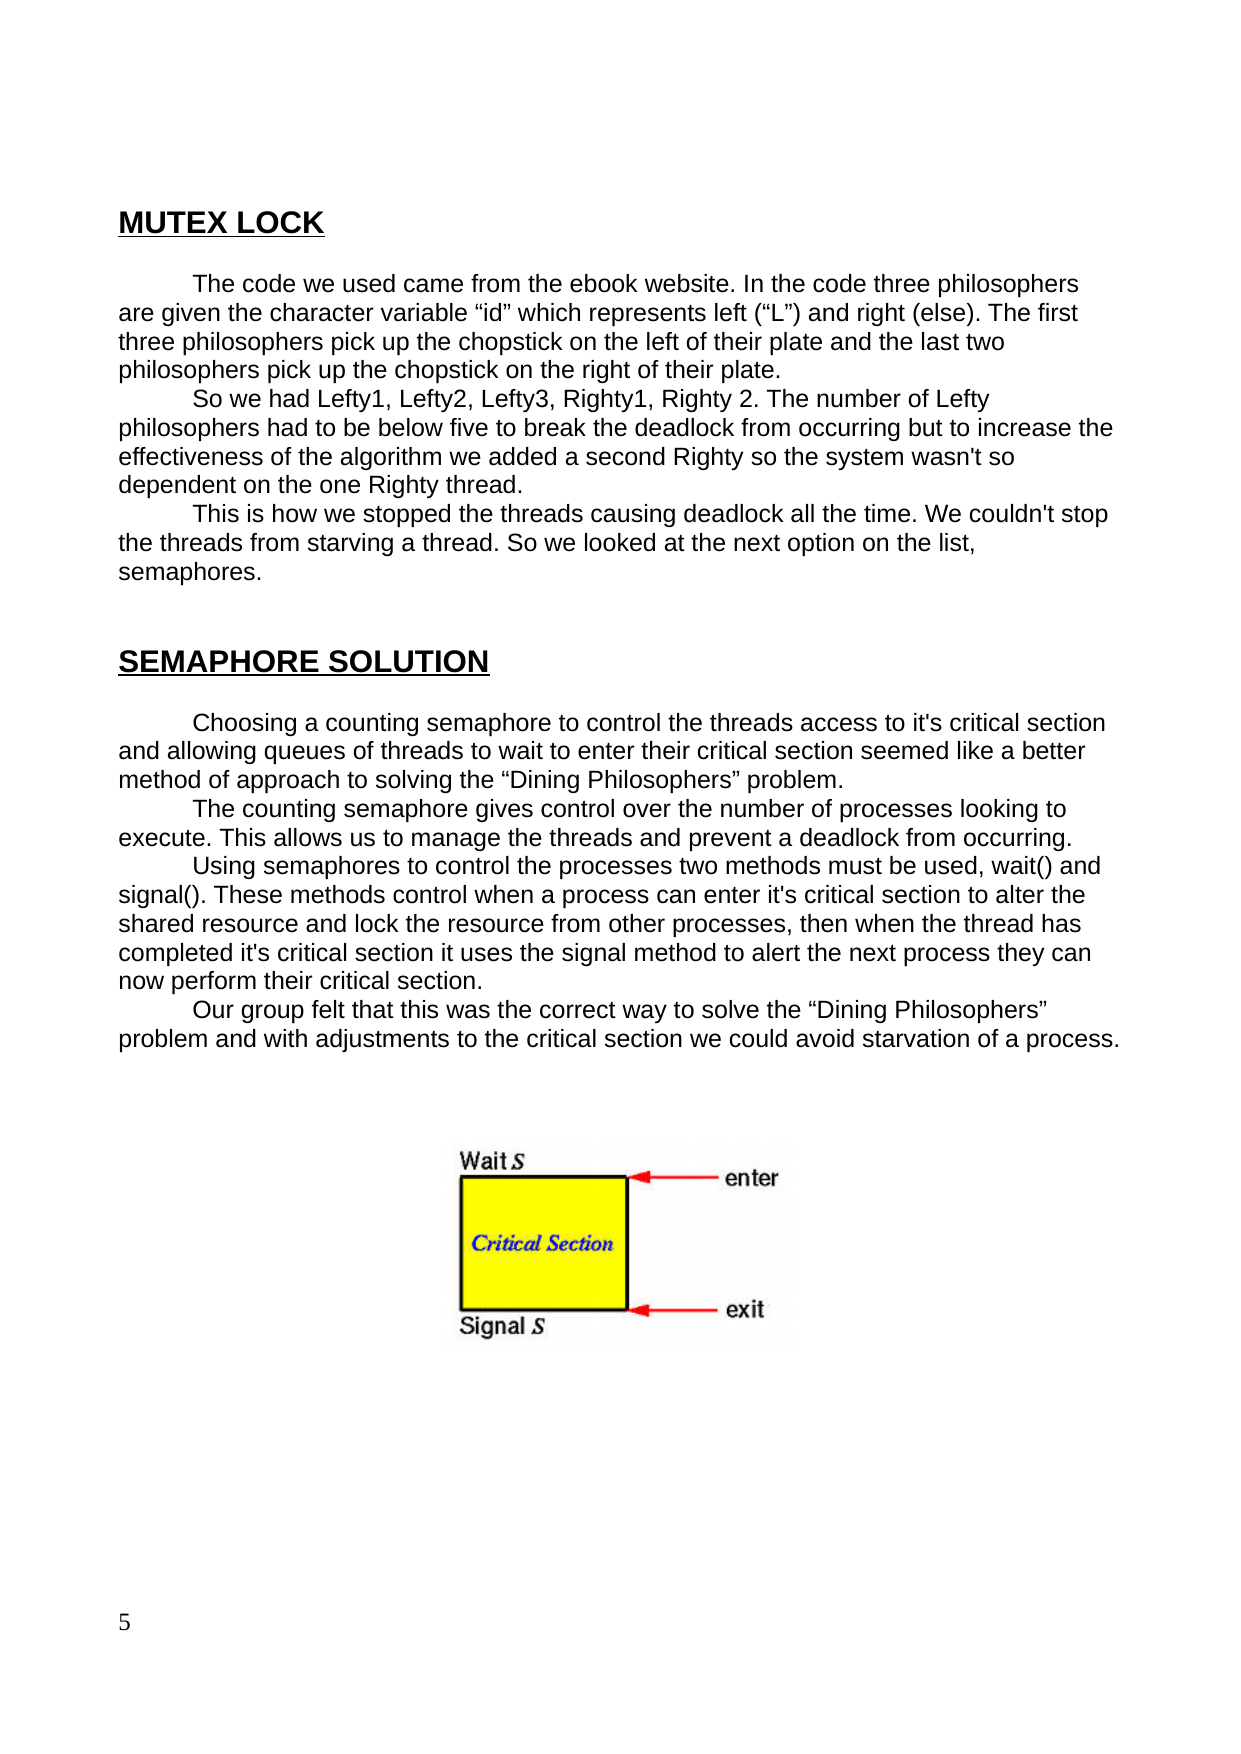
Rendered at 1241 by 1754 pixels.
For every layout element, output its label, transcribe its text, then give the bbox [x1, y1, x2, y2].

picture [443, 1138, 797, 1350]
text Choosing a counting semaphore to control the threads access to it's critical section and allowing queues of threads to wait to enter their critical section seemed like a better method of approach to solving the “Dining Philosophers” problem. [118, 707, 1122, 794]
text MUTEX LOCK [118, 204, 1122, 240]
text The counting semaphore gives control over the number of processes looking to execute. This allows us to manage the threads and prevent a deadlock from occurring. Using semaphores to control the processes two methods must be used, wait() and signal(). These methods control when a process can enter it's critical section to alter the shared resource and lock the resource from other processes, then when the thread has completed it's critical section it uses the signal method to alert the next process they can now perform their critical section. [118, 794, 1122, 995]
text SEMAPHORE SOLUTION [118, 643, 1122, 679]
text Our group felt that this was the correct way to solve the “Dining Philosophers” problem and with adjustments to the critical section we could avoid starvation of a process. [118, 995, 1122, 1052]
text So we had Lefty1, Lefty2, Lefty3, Righty1, Righty 2. The number of Lefty philosophers had to be below five to break the deadlock from occurring but to increase the effectiveness of the algorithm we added a second Righty so the system wasn't so dependent on the one Righty thread. [118, 384, 1122, 499]
text The code we used came from the ebook website. In the code three philosophers are given the character variable “id” which represents left (“L”) and right (else). The first three philosophers pick up the chopstick on the left of their plate and the last two philosophers pick up the chopstick on the right of their plate. [118, 269, 1122, 384]
text This is how we stopped the threads causing deadlock all the time. We couldn't stop the threads from starving a thread. So we looked at the next option on the list, semaphores. [118, 499, 1122, 585]
